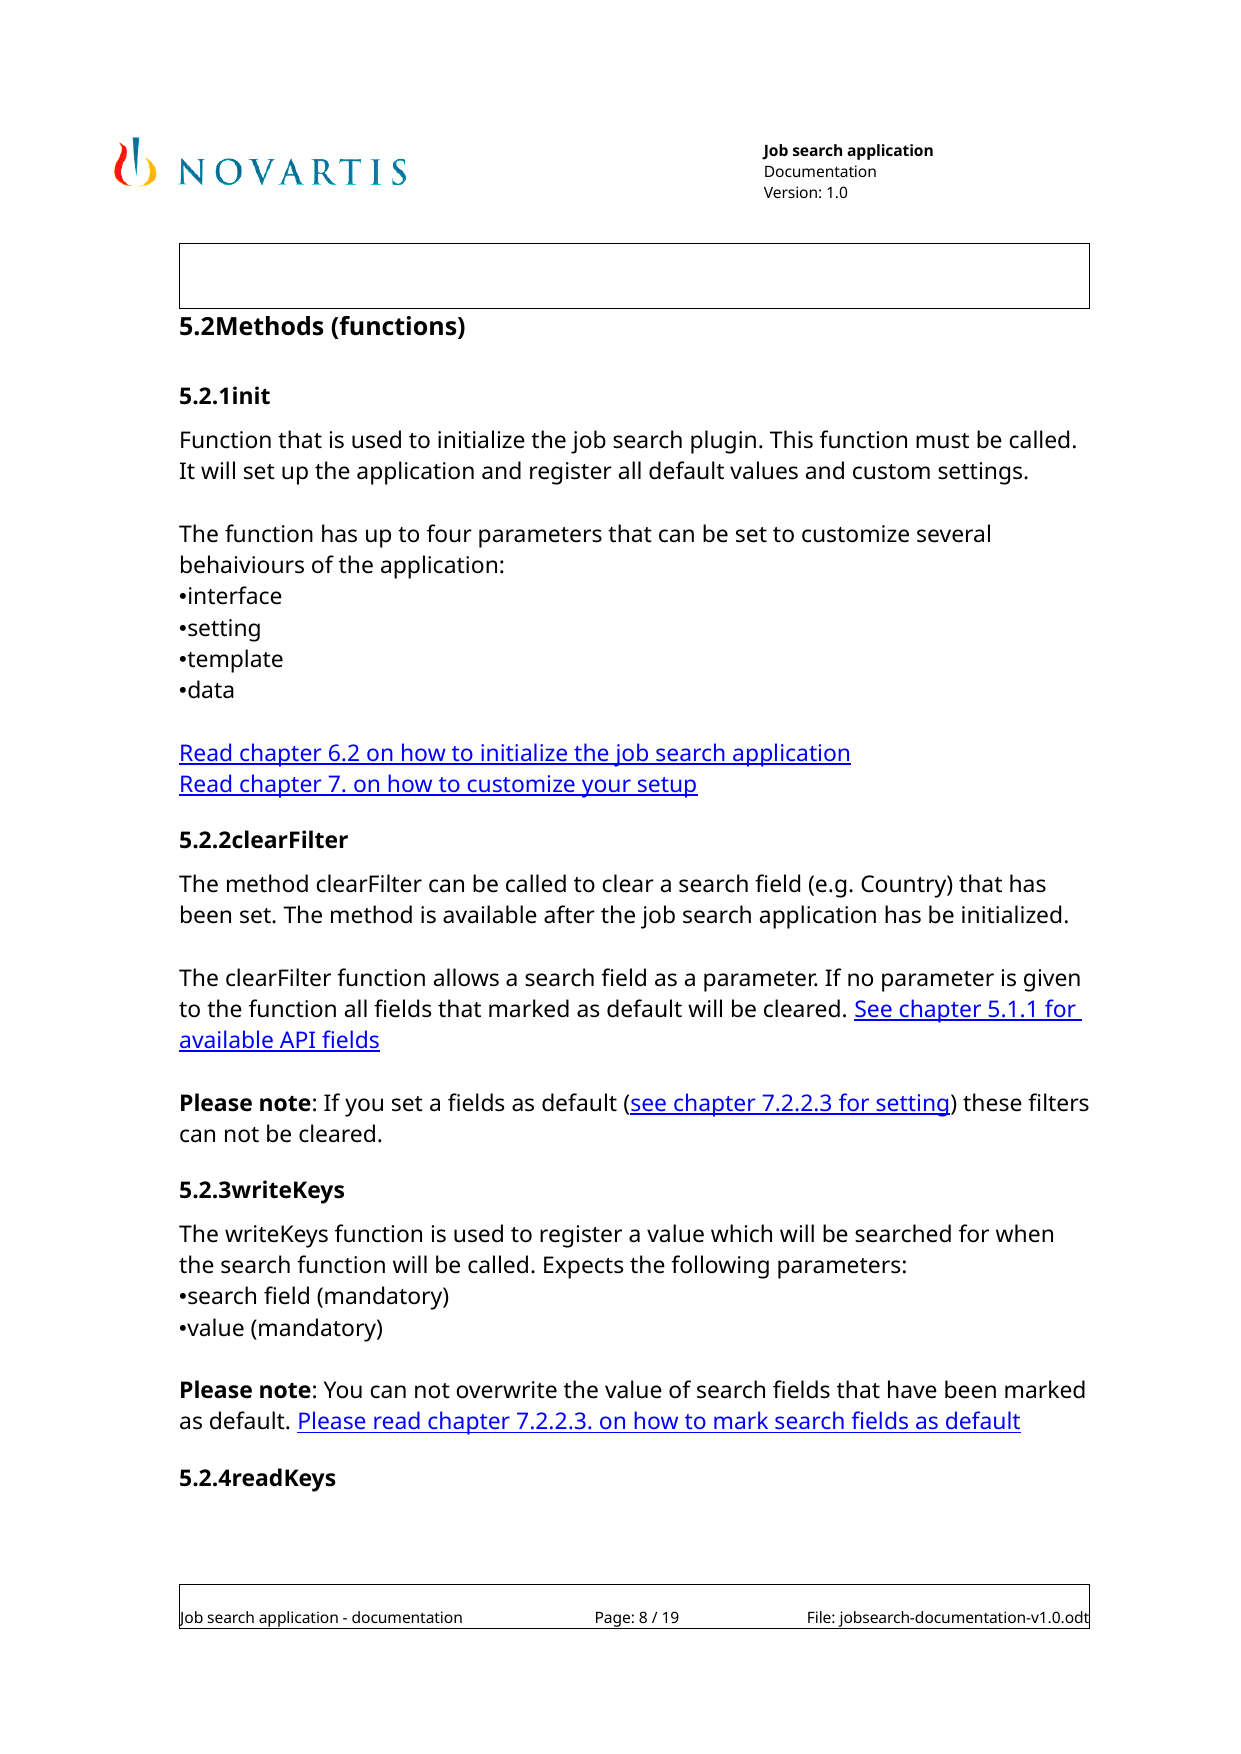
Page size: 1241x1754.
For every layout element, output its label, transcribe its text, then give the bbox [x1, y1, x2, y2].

subtitle Methods (functions) [179, 309, 1090, 343]
text The clearFilter function allows a search field as a parameter. If no parameter is given to the function all fields that marked as default will be cleared. See chapter 5.1.1 for available API fields [179, 961, 1090, 1055]
subtitle readKeys [179, 1461, 1090, 1493]
list data [179, 674, 1090, 705]
text Please note: You can not overwrite the value of search fields that have been marked as default. Please read chapter 7.2.2.3. on how to mark search fields as default [179, 1374, 1090, 1436]
subtitle clearFilter [179, 824, 1090, 855]
subtitle init [179, 380, 1090, 411]
list template [179, 643, 1090, 674]
list search field (mandatory) [179, 1280, 1090, 1311]
text The function has up to four parameters that can be set to customize several behaiviours of the application: [179, 518, 1090, 580]
list value (mandatory) [179, 1311, 1090, 1343]
subtitle writeKeys [179, 1174, 1090, 1205]
text Function that is used to initialize the job search plugin. This function must be called. It will set up the application and register all default values and custom settings. [179, 424, 1090, 486]
text Please note: If you set a fields as default (see chapter 7.2.2.3 for setting) these filters can not be cleared. [179, 1086, 1090, 1149]
list setting [179, 611, 1090, 643]
list interface [179, 580, 1090, 611]
text The writeKeys function is used to register a value which will be searched for when the search function will be called. Expects the following parameters: [179, 1218, 1090, 1280]
text The method clearFilter can be called to clear a search field (e.g. Country) that has been set. The method is available after the job search application has be initialized. [179, 868, 1090, 930]
text Read chapter 7. on how to customize your setup [179, 768, 1090, 799]
text Read chapter 6.2 on how to initialize the job search application [179, 736, 1090, 768]
